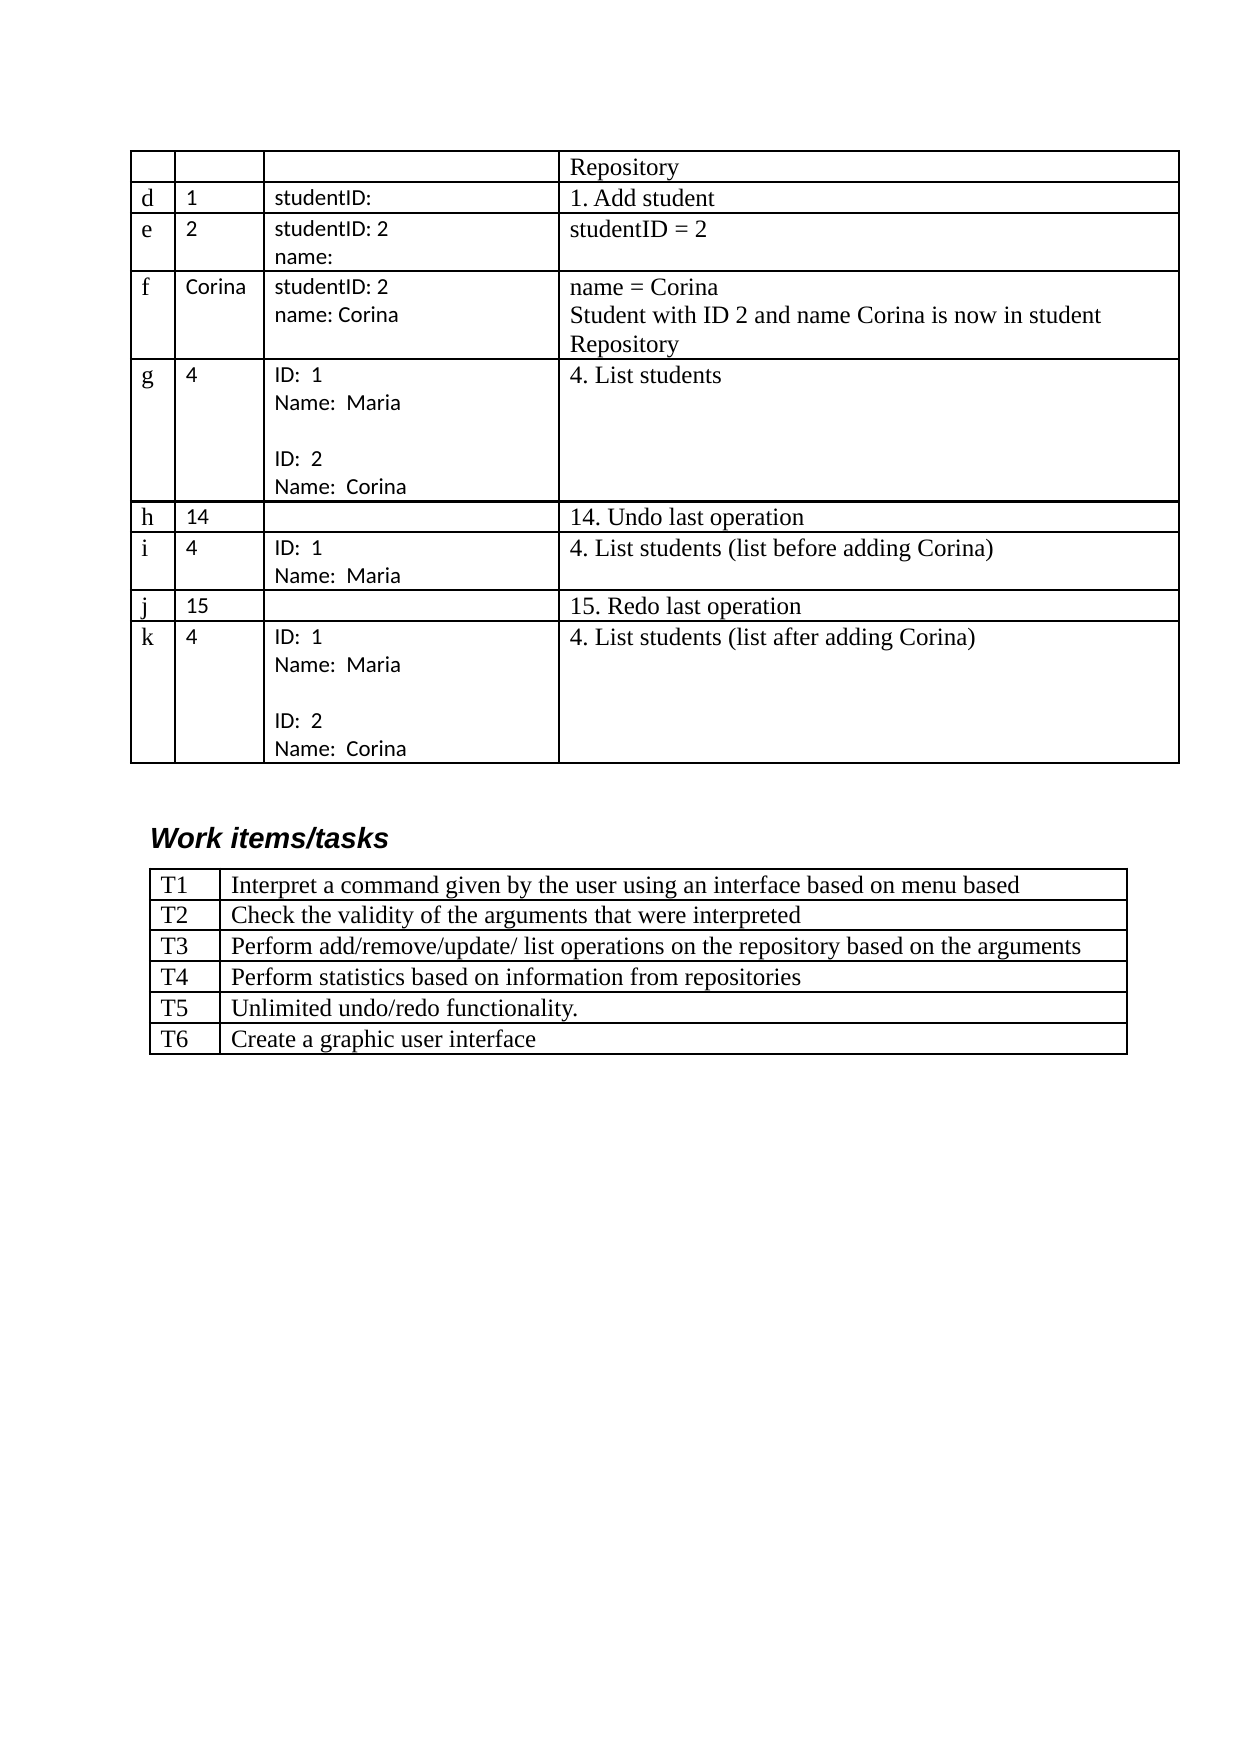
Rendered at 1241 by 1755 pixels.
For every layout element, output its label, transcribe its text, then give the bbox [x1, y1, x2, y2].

table_cell T5 [151, 993, 219, 1022]
table_cell Check the validity of the arguments that were interpreted [221, 901, 1126, 929]
table_cell k [132, 622, 174, 762]
table_cell [176, 152, 263, 181]
table_cell 4 [176, 533, 263, 589]
table_cell 4 [176, 622, 263, 762]
table_cell T2 [151, 901, 219, 929]
table_cell studentID: [265, 183, 558, 212]
table_cell T4 [151, 962, 219, 991]
table_cell [265, 503, 558, 531]
table_cell [265, 591, 558, 620]
table_cell studentID = 2 [560, 214, 1178, 270]
table_cell 4. List students (list before adding Corina) [560, 533, 1178, 589]
table_cell Unlimited undo/redo functionality. [221, 993, 1126, 1022]
table_cell 4. List students (list after adding Corina) [560, 622, 1178, 762]
table_cell Create a graphic user interface [221, 1024, 1126, 1053]
table_cell studentID: 2 name: [265, 214, 558, 270]
table_cell d [132, 183, 174, 212]
table_cell T6 [151, 1024, 219, 1053]
table_cell 1 [176, 183, 263, 212]
table_cell g [132, 360, 174, 500]
table_cell 15 [176, 591, 263, 620]
table_cell h [132, 503, 174, 531]
table_cell 14. Undo last operation [560, 503, 1178, 531]
table_header Interpret a command given by the user using an interface based on menu based [221, 870, 1126, 898]
table_cell [132, 152, 174, 181]
table_cell Corina [176, 272, 263, 358]
table_cell 14 [176, 503, 263, 531]
table_header T1 [151, 870, 219, 898]
table_cell f [132, 272, 174, 358]
table_cell ID: 1 Name: Maria ID: 2 Name: Corina [265, 622, 558, 762]
table_cell j [132, 591, 174, 620]
table_cell i [132, 533, 174, 589]
table_cell e [132, 214, 174, 270]
table_cell 2 [176, 214, 263, 270]
table_cell 15. Redo last operation [560, 591, 1178, 620]
table_cell 1. Add student [560, 183, 1178, 212]
table_cell ID: 1 Name: Maria ID: 2 Name: Corina [265, 360, 558, 500]
table_cell T3 [151, 931, 219, 960]
table_cell [265, 152, 558, 181]
table_cell Repository [560, 152, 1178, 181]
table_cell Perform statistics based on information from repositories [221, 962, 1126, 991]
table_cell studentID: 2 name: Corina [265, 272, 558, 358]
table_cell name = Corina Student with ID 2 and name Corina is now in student Repository [560, 272, 1178, 358]
table_cell Perform add/remove/update/ list operations on the repository based on the arguments [221, 931, 1126, 960]
table_cell ID: 1 Name: Maria [265, 533, 558, 589]
table_cell 4. List students [560, 360, 1178, 500]
text Work items/tasks [150, 822, 1090, 855]
table_cell 4 [176, 360, 263, 500]
